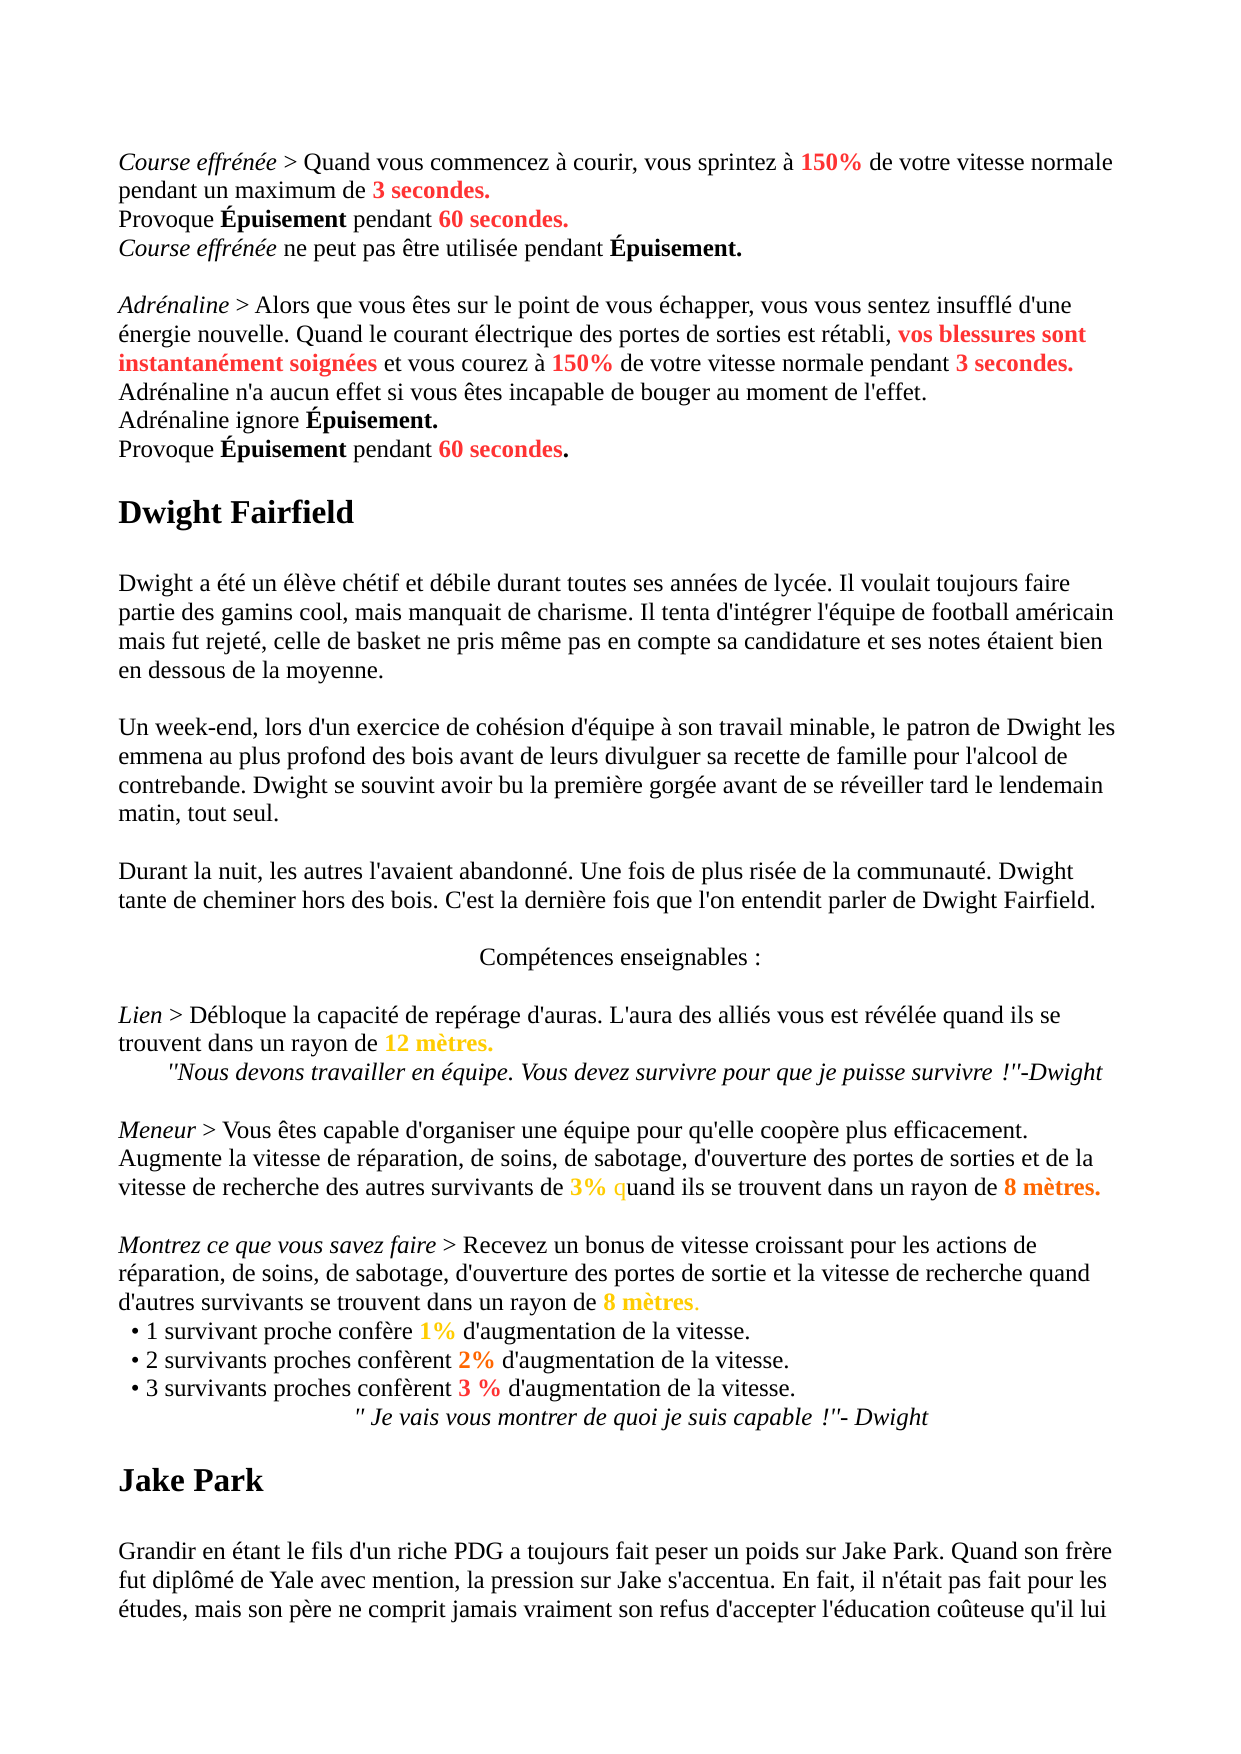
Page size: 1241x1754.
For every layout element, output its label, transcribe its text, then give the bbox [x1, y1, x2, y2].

text Compétences enseignables : [118, 942, 1122, 971]
text Dwight Fairfield [118, 492, 1122, 530]
text Adrénaline > Alors que vous êtes sur le point de vous échapper, vous vous sentez insufflé d'une énergie nouvelle. Quand le courant électrique des portes de sorties est rétabli, vos blessures sont instantanément soignées et vous courez à 150% de votre vitesse normale pendant 3 secondes. Adrénaline n'a aucun effet si vous êtes incapable de bouger au moment de l'effet. [118, 291, 1122, 406]
text '' Je vais vous montrer de quoi je suis capable !''- Dwight [118, 1402, 1122, 1431]
text Jake Park [118, 1460, 1122, 1498]
text Durant la nuit, les autres l'avaient abandonné. Une fois de plus risée de la communauté. Dwight tante de cheminer hors des bois. C'est la dernière fois que l'on entendit parler de Dwight Fairfield. [118, 856, 1122, 913]
text Un week-end, lors d'un exercice de cohésion d'équipe à son travail minable, le patron de Dwight les emmena au plus profond des bois avant de leurs divulguer sa recette de famille pour l'alcool de contrebande. Dwight se souvint avoir bu la première gorgée avant de se réveiller tard le lendemain matin, tout seul. [118, 712, 1122, 827]
text • 3 survivants proches confèrent 3 % d'augmentation de la vitesse. [118, 1373, 1122, 1402]
text • 2 survivants proches confèrent 2% d'augmentation de la vitesse. [118, 1345, 1122, 1373]
text Grandir en étant le fils d'un riche PDG a toujours fait peser un poids sur Jake Park. Quand son frère fut diplômé de Yale avec mention, la pression sur Jake s'accentua. En fait, il n'était pas fait pour les études, mais son père ne comprit jamais vraiment son refus d'accepter l'éducation coûteuse qu'il lui [118, 1536, 1122, 1623]
text Meneur > Vous êtes capable d'organiser une équipe pour qu'elle coopère plus efficacement. Augmente la vitesse de réparation, de soins, de sabotage, d'ouverture des portes de sorties et de la vitesse de recherche des autres survivants de 3% quand ils se trouvent dans un rayon de 8 mètres. [118, 1115, 1122, 1201]
text Lien > Débloque la capacité de repérage d'auras. L'aura des alliés vous est révélée quand ils se trouvent dans un rayon de 12 mètres. [118, 1000, 1122, 1057]
text Provoque Épuisement pendant 60 secondes. [118, 204, 1122, 233]
text Course effrénée ne peut pas être utilisée pendant Épuisement. [118, 233, 1122, 262]
text Course effrénée > Quand vous commencez à courir, vous sprintez à 150% de votre vitesse normale pendant un maximum de 3 secondes. [118, 147, 1122, 204]
text Provoque Épuisement pendant 60 secondes. [118, 434, 1122, 463]
text • 1 survivant proche confère 1% d'augmentation de la vitesse. [118, 1316, 1122, 1345]
text Adrénaline ignore Épuisement. [118, 406, 1122, 434]
text Dwight a été un élève chétif et débile durant toutes ses années de lycée. Il voulait toujours faire partie des gamins cool, mais manquait de charisme. Il tenta d'intégrer l'équipe de football américain mais fut rejeté, celle de basket ne pris même pas en compte sa candidature et ses notes étaient bien en dessous de la moyenne. [118, 568, 1122, 683]
text ''Nous devons travailler en équipe. Vous devez survivre pour que je puisse survivre !''-Dwight [118, 1057, 1122, 1086]
text Montrez ce que vous savez faire > Recevez un bonus de vitesse croissant pour les actions de réparation, de soins, de sabotage, d'ouverture des portes de sortie et la vitesse de recherche quand d'autres survivants se trouvent dans un rayon de 8 mètres. [118, 1230, 1122, 1316]
